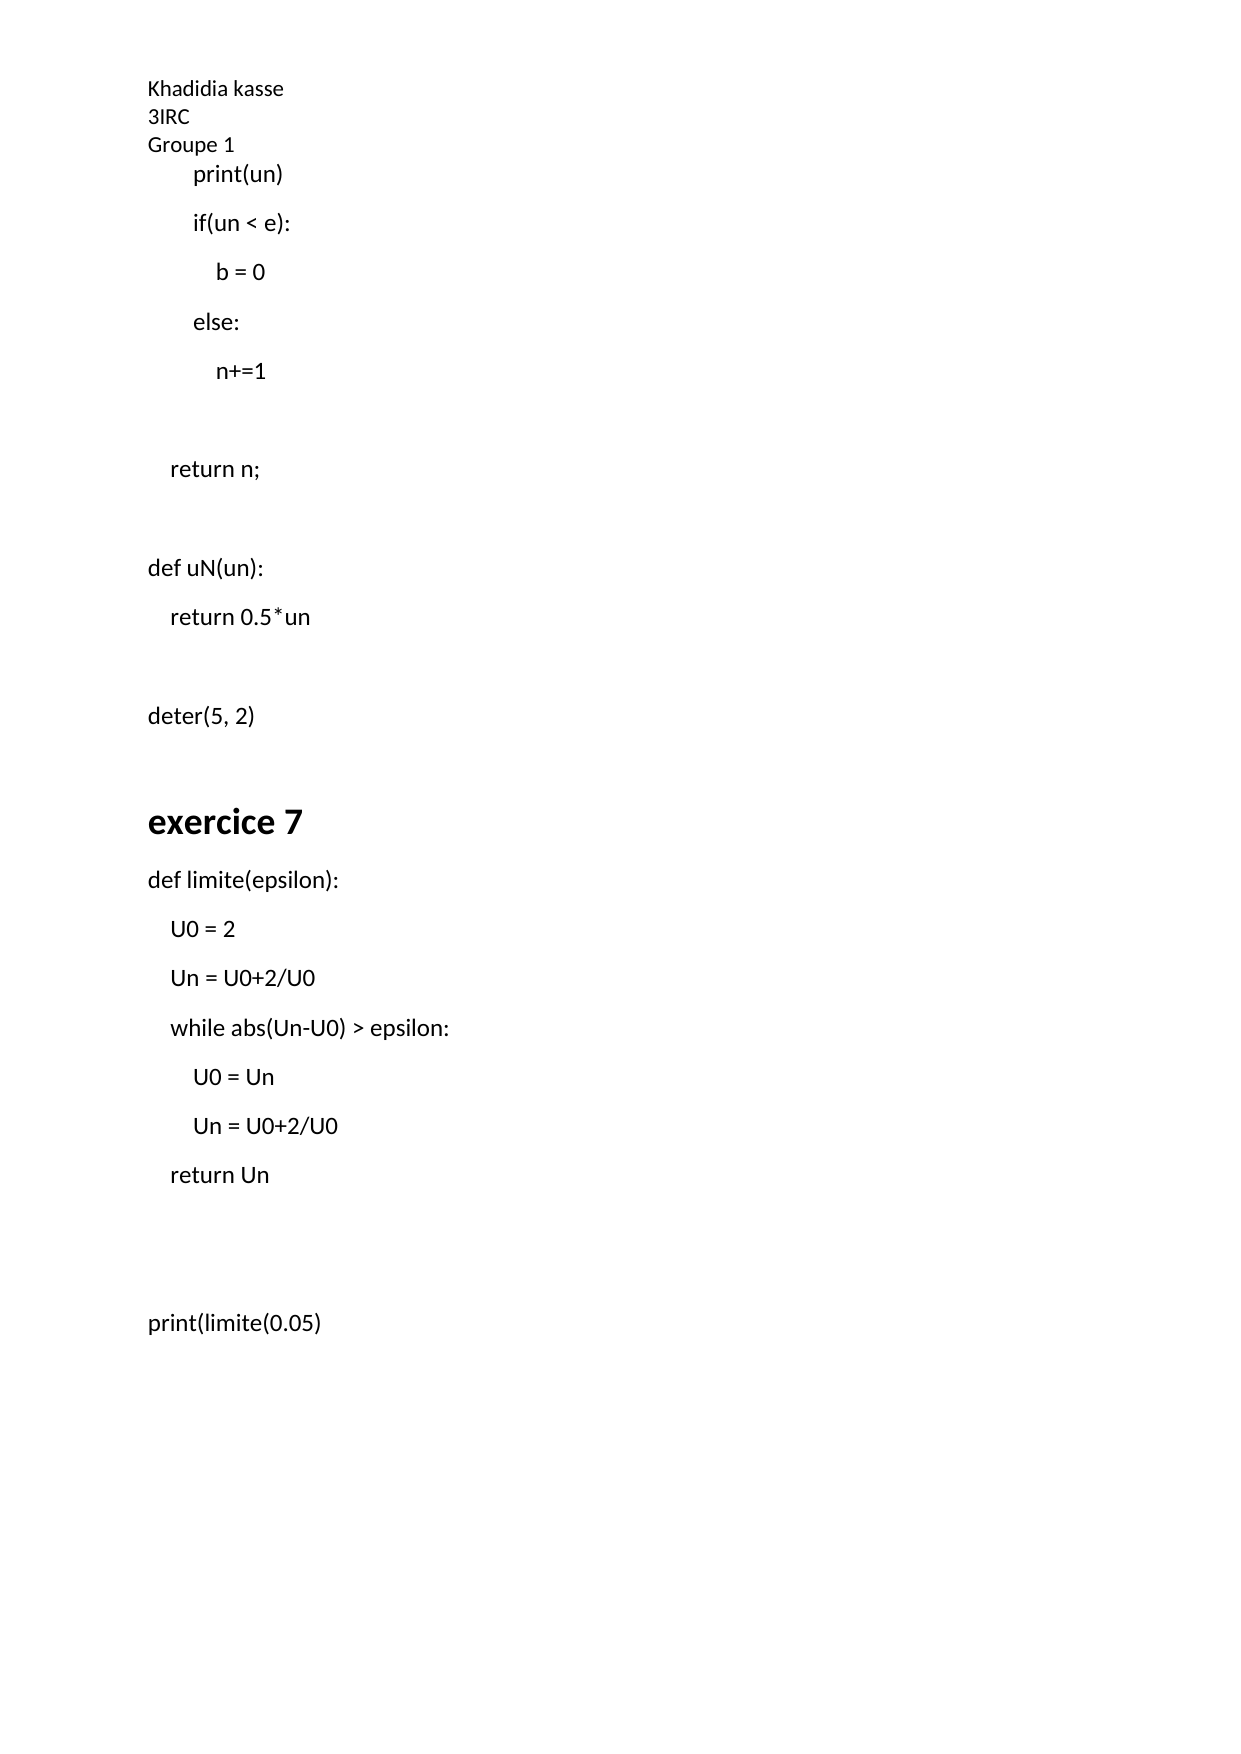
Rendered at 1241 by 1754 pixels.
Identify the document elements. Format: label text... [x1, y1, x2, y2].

text print(un) [148, 158, 1093, 188]
text Un = U0+2/U0 [148, 1110, 1093, 1141]
text def uN(un): [148, 552, 1093, 582]
text deter(5, 2) [148, 700, 1093, 730]
text exercice 7 [148, 798, 1093, 844]
text while abs(Un-U0) > epsilon: [148, 1012, 1093, 1042]
text U0 = Un [148, 1061, 1093, 1092]
text def limite(epsilon): [148, 864, 1093, 894]
text b = 0 [148, 256, 1093, 287]
text return Un [148, 1159, 1093, 1190]
text return n; [148, 453, 1093, 484]
text else: [148, 306, 1093, 336]
text n+=1 [148, 355, 1093, 385]
text if(un < e): [148, 207, 1093, 238]
text print(limite(0.05) [148, 1307, 1093, 1338]
text Un = U0+2/U0 [148, 962, 1093, 993]
text U0 = 2 [148, 913, 1093, 944]
text return 0.5*un [148, 601, 1093, 632]
